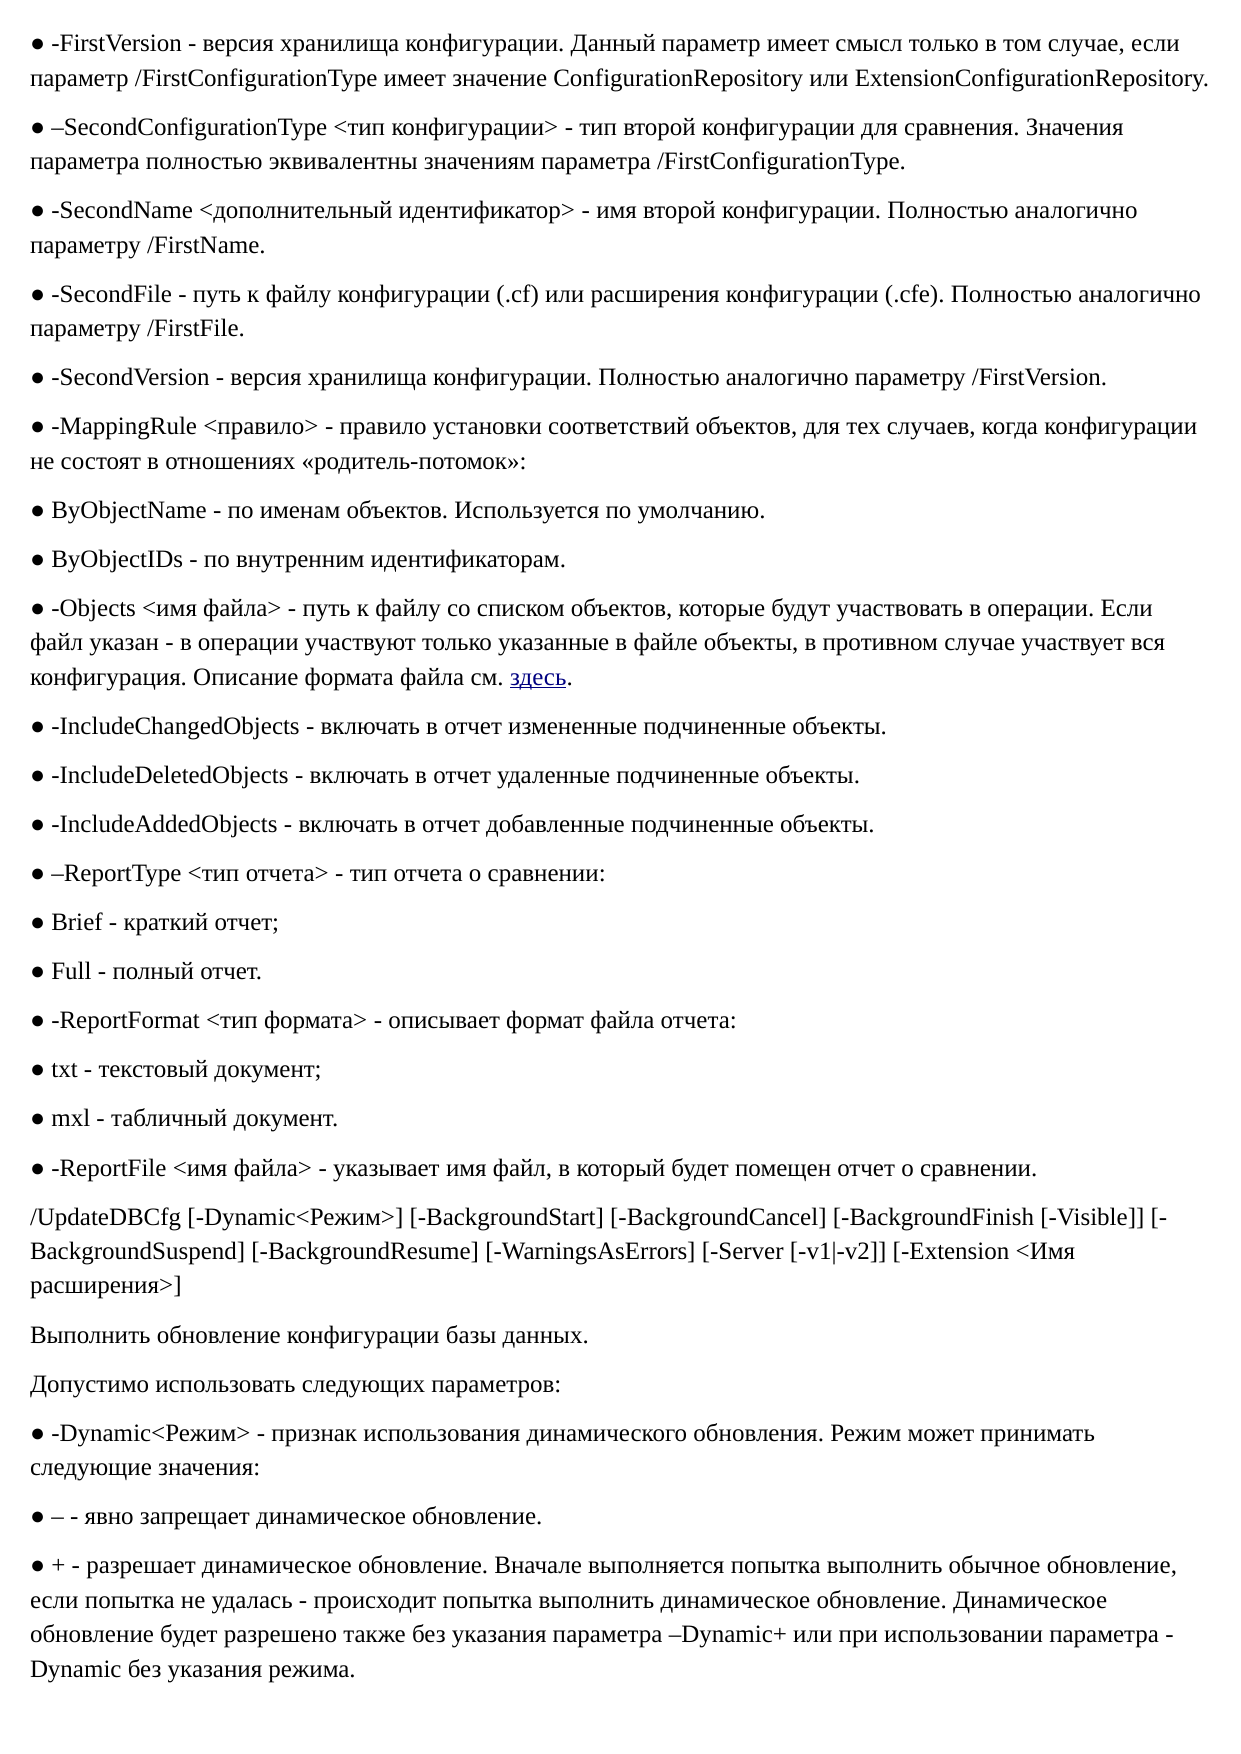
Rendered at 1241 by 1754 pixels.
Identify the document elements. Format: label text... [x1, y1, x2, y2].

text ● Brief ‑ краткий отчет; [30, 907, 1211, 936]
text ● -Dynamic<Режим> ‑ признак использования динамического обновления. Режим может принимать следующие значения: [30, 1418, 1211, 1481]
text ● – ‑ явно запрещает динамическое обновление. [30, 1501, 1211, 1530]
text Допустимо использовать следующих параметров: [30, 1369, 1211, 1397]
text ● -ReportFile <имя файла> ‑ указывает имя файл, в который будет помещен отчет о сравнении. [30, 1153, 1211, 1181]
text ● –ReportType <тип отчета> ‑ тип отчета о сравнении: [30, 858, 1211, 887]
text ● ByObjectName ‑ по именам объектов. Используется по умолчанию. [30, 495, 1211, 524]
text ● + ‑ разрешает динамическое обновление. Вначале выполняется попытка выполнить обычное обновление, если попытка не удалась ‑ происходит попытка выполнить динамическое обновление. Динамическое обновление будет разрешено также без указания параметра –Dynamic+ или при использовании параметра -Dynamic без указания режима. [30, 1550, 1211, 1683]
text ● ByObjectIDs ‑ по внутренним идентификаторам. [30, 544, 1211, 573]
text ● -MappingRule <правило> ‑ правило установки соответствий объектов, для тех случаев, когда конфигурации не состоят в отношениях «родитель-потомок»: [30, 411, 1211, 474]
text ● -Objects <имя файла> ‑ путь к файлу со списком объектов, которые будут участвовать в операции. Если файл указан ‑ в операции участвуют только указанные в файле объекты, в противном случае участвует вся конфигурация. Описание формата файла см. здесь. [30, 593, 1211, 691]
text ● -IncludeChangedObjects ‑ включать в отчет измененные подчиненные объекты. [30, 711, 1211, 740]
text ● -SecondVersion ‑ версия хранилища конфигурации. Полностью аналогично параметру /FirstVersion. [30, 362, 1211, 391]
text Выполнить обновление конфигурации базы данных. [30, 1320, 1211, 1348]
text ● txt ‑ текстовый документ; [30, 1054, 1211, 1083]
text ● Full ‑ полный отчет. [30, 956, 1211, 985]
text /UpdateDBCfg [-Dynamic<Режим>] [-BackgroundStart] [-BackgroundCancel] [-BackgroundFinish [-Visible]] [-BackgroundSuspend] [-BackgroundResume] [-WarningsAsErrors] [-Server [-v1|-v2]] [-Extension <Имя расширения>] [30, 1202, 1211, 1299]
text ● -SecondFile ‑ путь к файлу конфигурации (.cf) или расширения конфигурации (.cfe). Полностью аналогично параметру /FirstFile. [30, 279, 1211, 342]
text ● –SecondConfigurationType <тип конфигурации> ‑ тип второй конфигурации для сравнения. Значения параметра полностью эквивалентны значениям параметра /FirstConfigurationType. [30, 112, 1211, 175]
text ● -FirstVersion ‑ версия хранилища конфигурации. Данный параметр имеет смысл только в том случае, если параметр /FirstConfigurationType имеет значение ConfigurationRepository или ExtensionConfigurationRepository. [30, 28, 1211, 91]
text ● -ReportFormat <тип формата> ‑ описывает формат файла отчета: [30, 1005, 1211, 1034]
text ● -IncludeAddedObjects ‑ включать в отчет добавленные подчиненные объекты. [30, 809, 1211, 838]
text ● -SecondName <дополнительный идентификатор> ‑ имя второй конфигурации. Полностью аналогично параметру /FirstName. [30, 195, 1211, 258]
text ● -IncludeDeletedObjects ‑ включать в отчет удаленные подчиненные объекты. [30, 760, 1211, 789]
text ● mxl ‑ табличный документ. [30, 1103, 1211, 1132]
